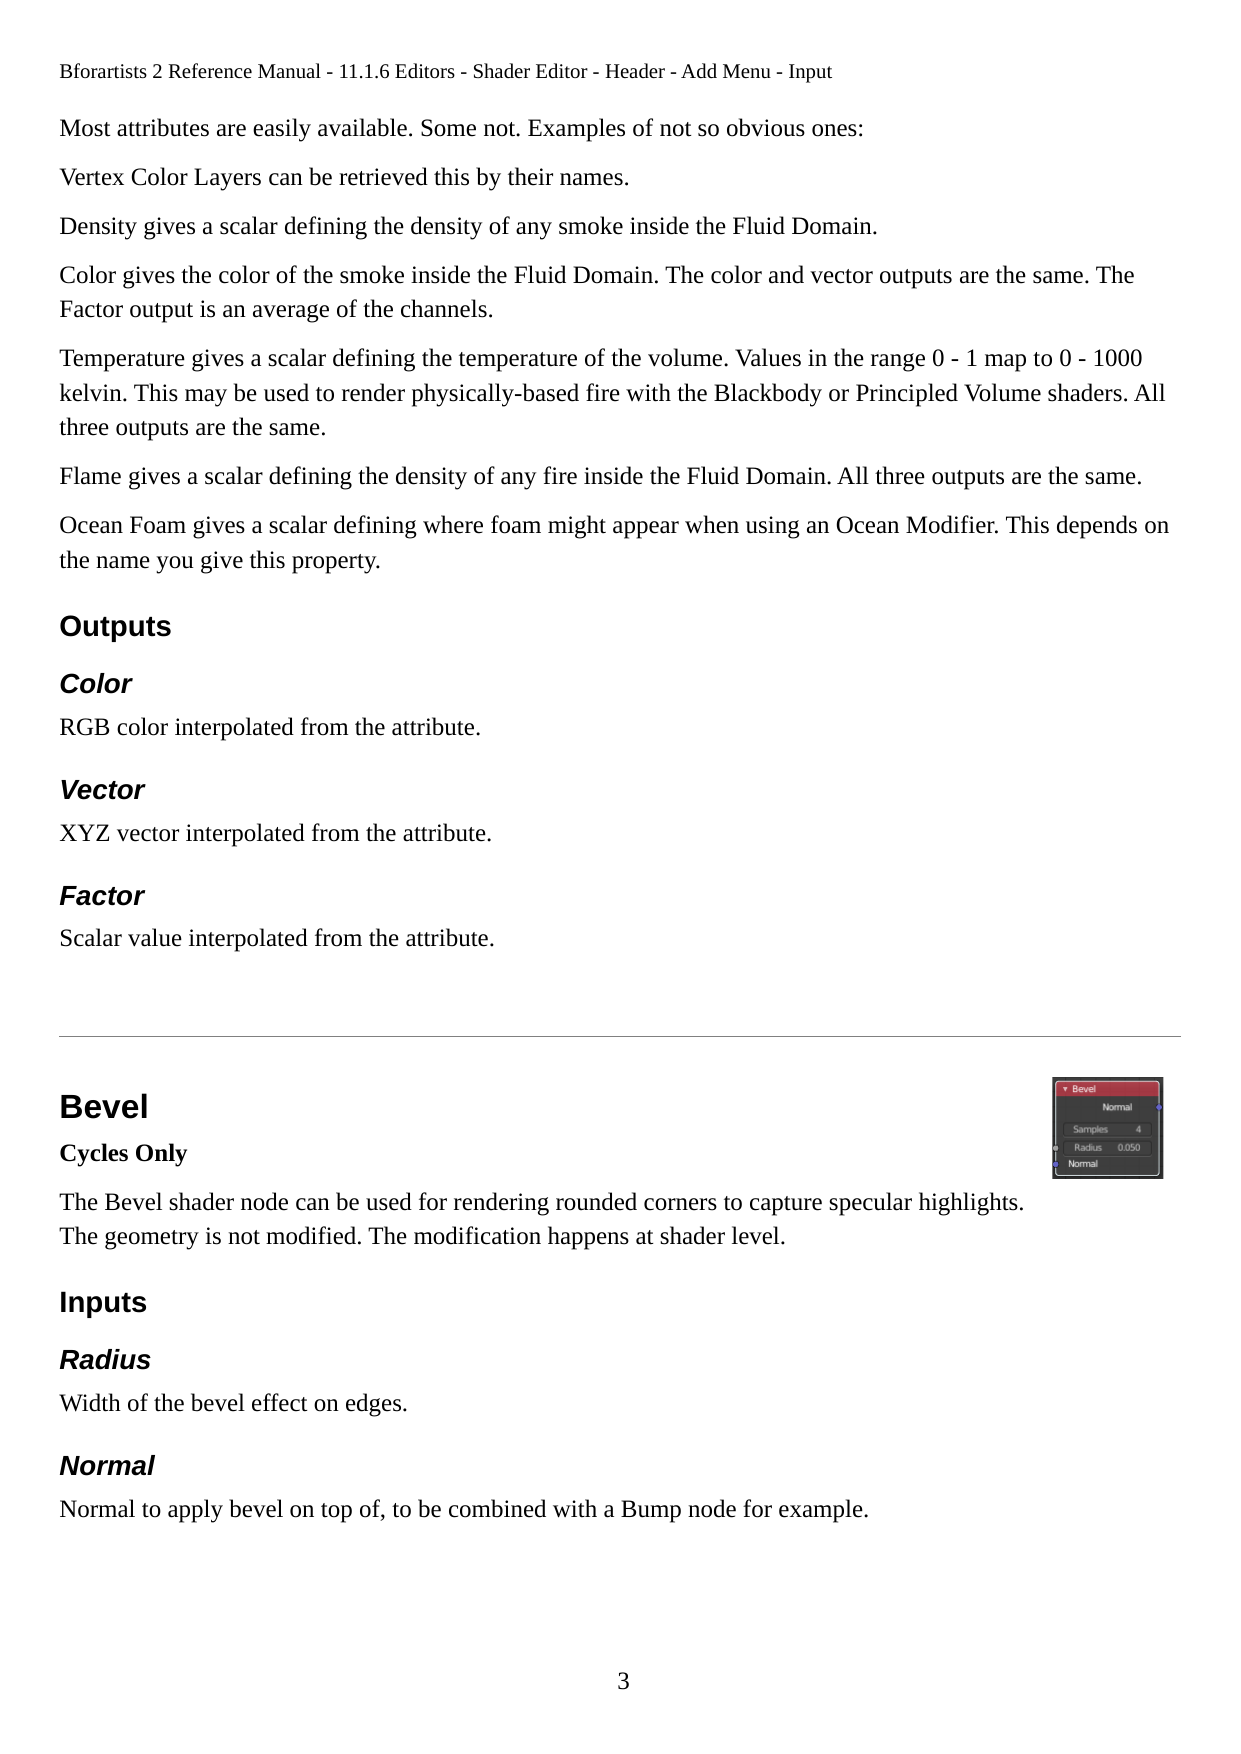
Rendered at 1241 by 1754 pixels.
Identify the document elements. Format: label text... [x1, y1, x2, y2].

subtitle Inputs [59, 1285, 1181, 1319]
subtitle Vector [59, 773, 1181, 805]
text Width of the bevel effect on edges. [59, 1388, 1181, 1417]
subtitle Factor [59, 879, 1181, 911]
text XYZ vector interpolated from the attribute. [59, 818, 1181, 846]
text Temperature gives a scalar defining the temperature of the volume. Values in the range 0 - 1 map to 0 - 1000 kelvin. This may be used to render physically-based fire with the Blackbody or Principled Volume shaders. All three outputs are the same. [59, 343, 1181, 441]
text RGB color interpolated from the attribute. [59, 712, 1181, 740]
text Color gives the color of the smoke inside the Fluid Domain. The color and vector outputs are the same. The Factor output is an average of the channels. [59, 260, 1181, 323]
text [1164, 1138, 1181, 1167]
subtitle Outputs [59, 608, 1181, 642]
text Flame gives a scalar defining the density of any fire inside the Fluid Domain. All three outputs are the same. [59, 461, 1181, 490]
text Most attributes are easily available. Some not. Examples of not so obvious ones: [59, 113, 1181, 141]
text Density gives a scalar defining the density of any smoke inside the Fluid Domain. [59, 211, 1181, 239]
picture [1052, 1077, 1164, 1179]
subtitle Normal [59, 1450, 1181, 1482]
text Cycles Only [59, 1138, 1052, 1167]
text Normal to apply bevel on top of, to be combined with a Bump node for example. [59, 1494, 1181, 1523]
text Vertex Color Layers can be retrieved this by their names. [59, 162, 1181, 190]
subtitle Bevel [59, 1087, 1052, 1125]
text The Bevel shader node can be used for rendering rounded corners to capture specular highlights. The geometry is not modified. The modification happens at shader level. [59, 1187, 1181, 1250]
text Scalar value interpolated from the attribute. [59, 923, 1181, 952]
subtitle Color [59, 667, 1181, 699]
subtitle Radius [59, 1344, 1181, 1376]
subtitle [1164, 1087, 1181, 1125]
text Ocean Foam gives a scalar defining where foam might appear when using an Ocean Modifier. This depends on the name you give this property. [59, 510, 1181, 574]
